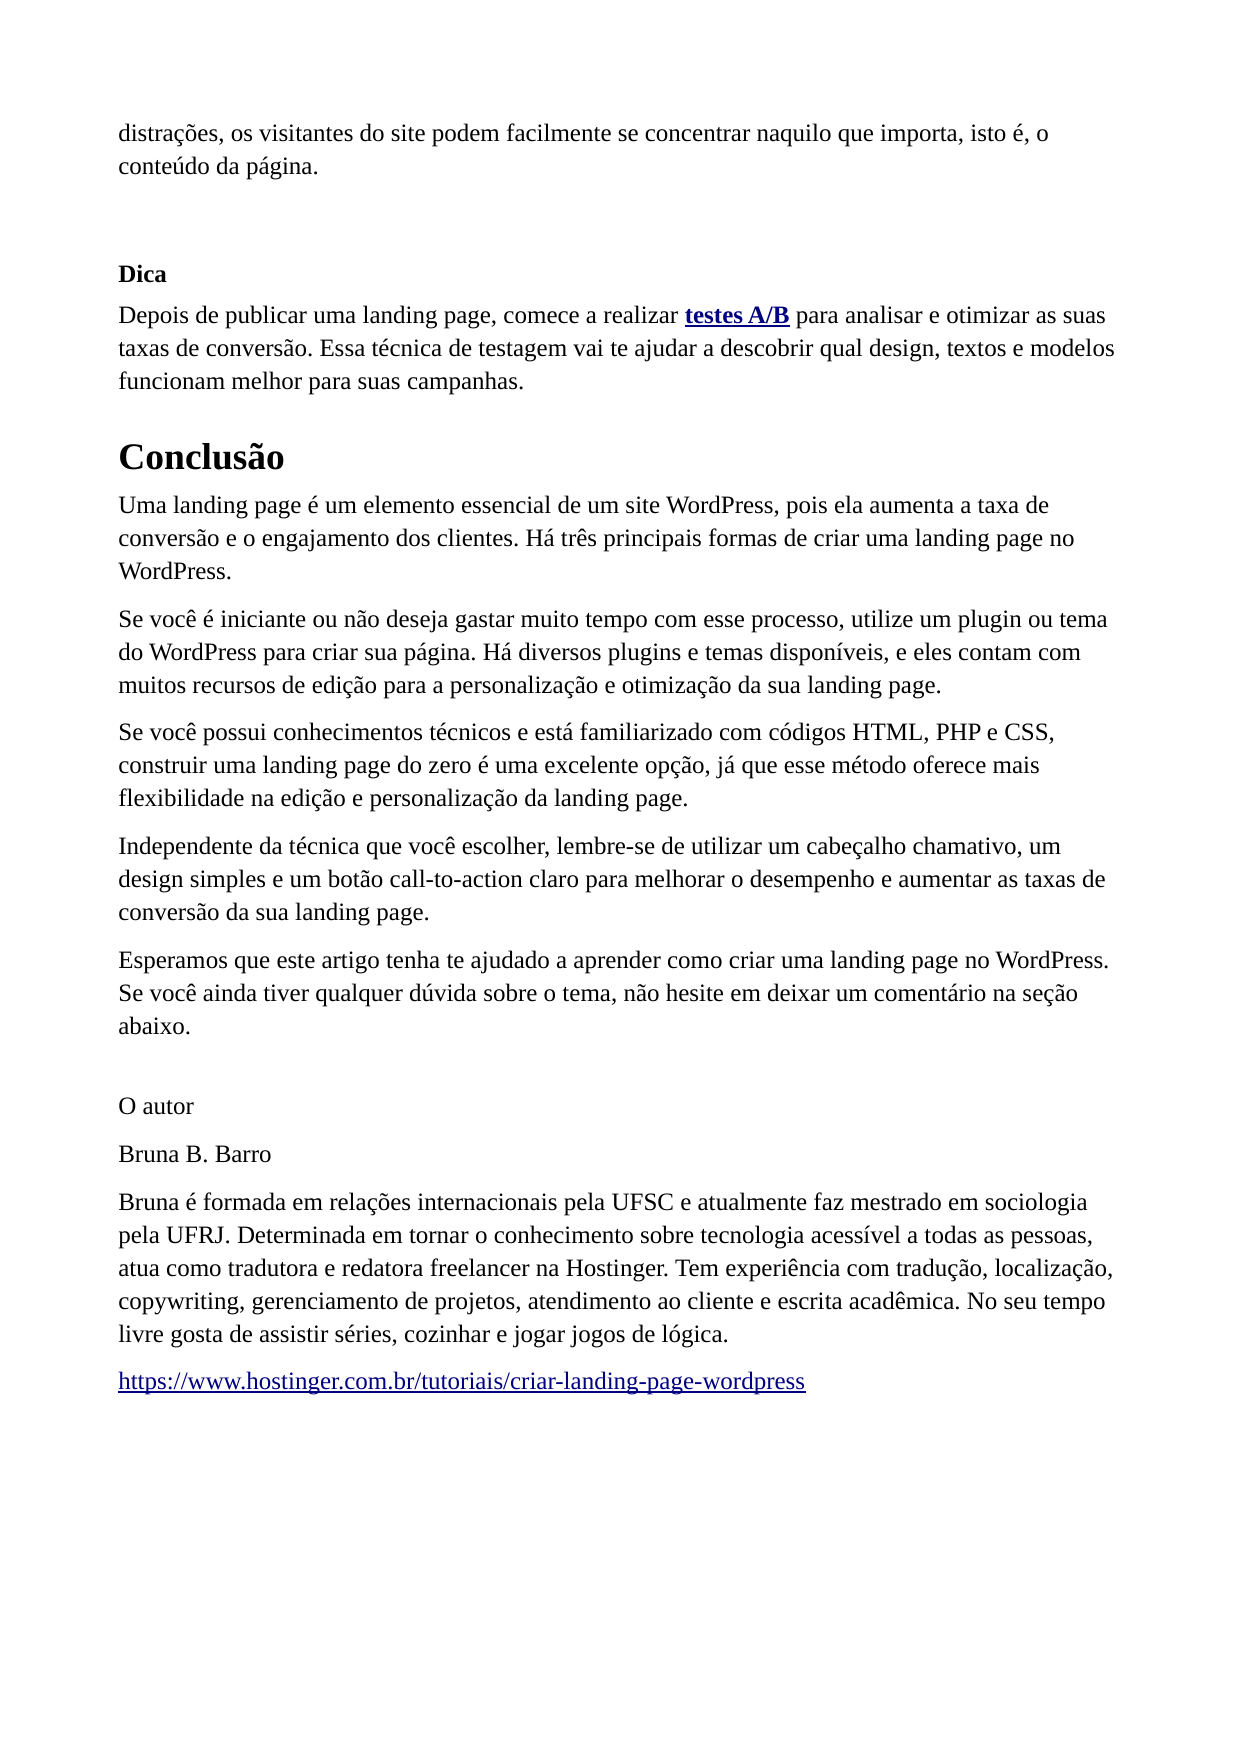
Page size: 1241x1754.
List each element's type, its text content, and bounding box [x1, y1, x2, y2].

text Bruna B. Barro [118, 1139, 1122, 1168]
text Bruna é formada em relações internacionais pela UFSC e atualmente faz mestrado em sociologia pela UFRJ. Determinada em tornar o conhecimento sobre tecnologia acessível a todas as pessoas, atua como tradutora e redatora freelancer na Hostinger. Tem experiência com tradução, localização, copywriting, gerenciamento de projetos, atendimento ao cliente e escrita acadêmica. No seu tempo livre gosta de assistir séries, cozinhar e jogar jogos de lógica. [118, 1187, 1122, 1347]
text Uma landing page é um elemento essencial de um site WordPress, pois ela aumenta a taxa de conversão e o engajamento dos clientes. Há três principais formas de criar uma landing page no WordPress. [118, 490, 1122, 585]
text Se você possui conhecimentos técnicos e está familiarizado com códigos HTML, PHP e CSS, construir uma landing page do zero é uma excelente opção, já que esse método oferece mais flexibilidade na edição e personalização da landing page. [118, 717, 1122, 812]
text Se você é iniciante ou não deseja gastar muito tempo com esse processo, utilize um plugin ou tema do WordPress para criar sua página. Há diversos plugins e temas disponíveis, e eles contam com muitos recursos de edição para a personalização e otimização da sua landing page. [118, 604, 1122, 699]
text Esperamos que este artigo tenha te ajudado a aprender como criar uma landing page no WordPress. Se você ainda tiver qualquer dúvida sobre o tema, não hesite em deixar um comentário na seção abaixo. [118, 945, 1122, 1039]
text Independente da técnica que você escolher, lembre-se de utilizar um cabeçalho chamativo, um design simples e um botão call-to-action claro para melhorar o desempenho e aumentar as taxas de conversão da sua landing page. [118, 831, 1122, 926]
subtitle Dica [118, 259, 1122, 288]
text distrações, os visitantes do site podem facilmente se concentrar naquilo que importa, isto é, o conteúdo da página. [118, 118, 1122, 180]
text O autor [118, 1091, 1122, 1120]
subtitle Conclusão [118, 434, 1122, 478]
text Depois de publicar uma landing page, comece a realizar testes A/B para analisar e otimizar as suas taxas de conversão. Essa técnica de testagem vai te ajudar a descobrir qual design, textos e modelos funcionam melhor para suas campanhas. [118, 300, 1122, 395]
text https://www.hostinger.com.br/tutoriais/criar-landing-page-wordpress [118, 1366, 1122, 1395]
